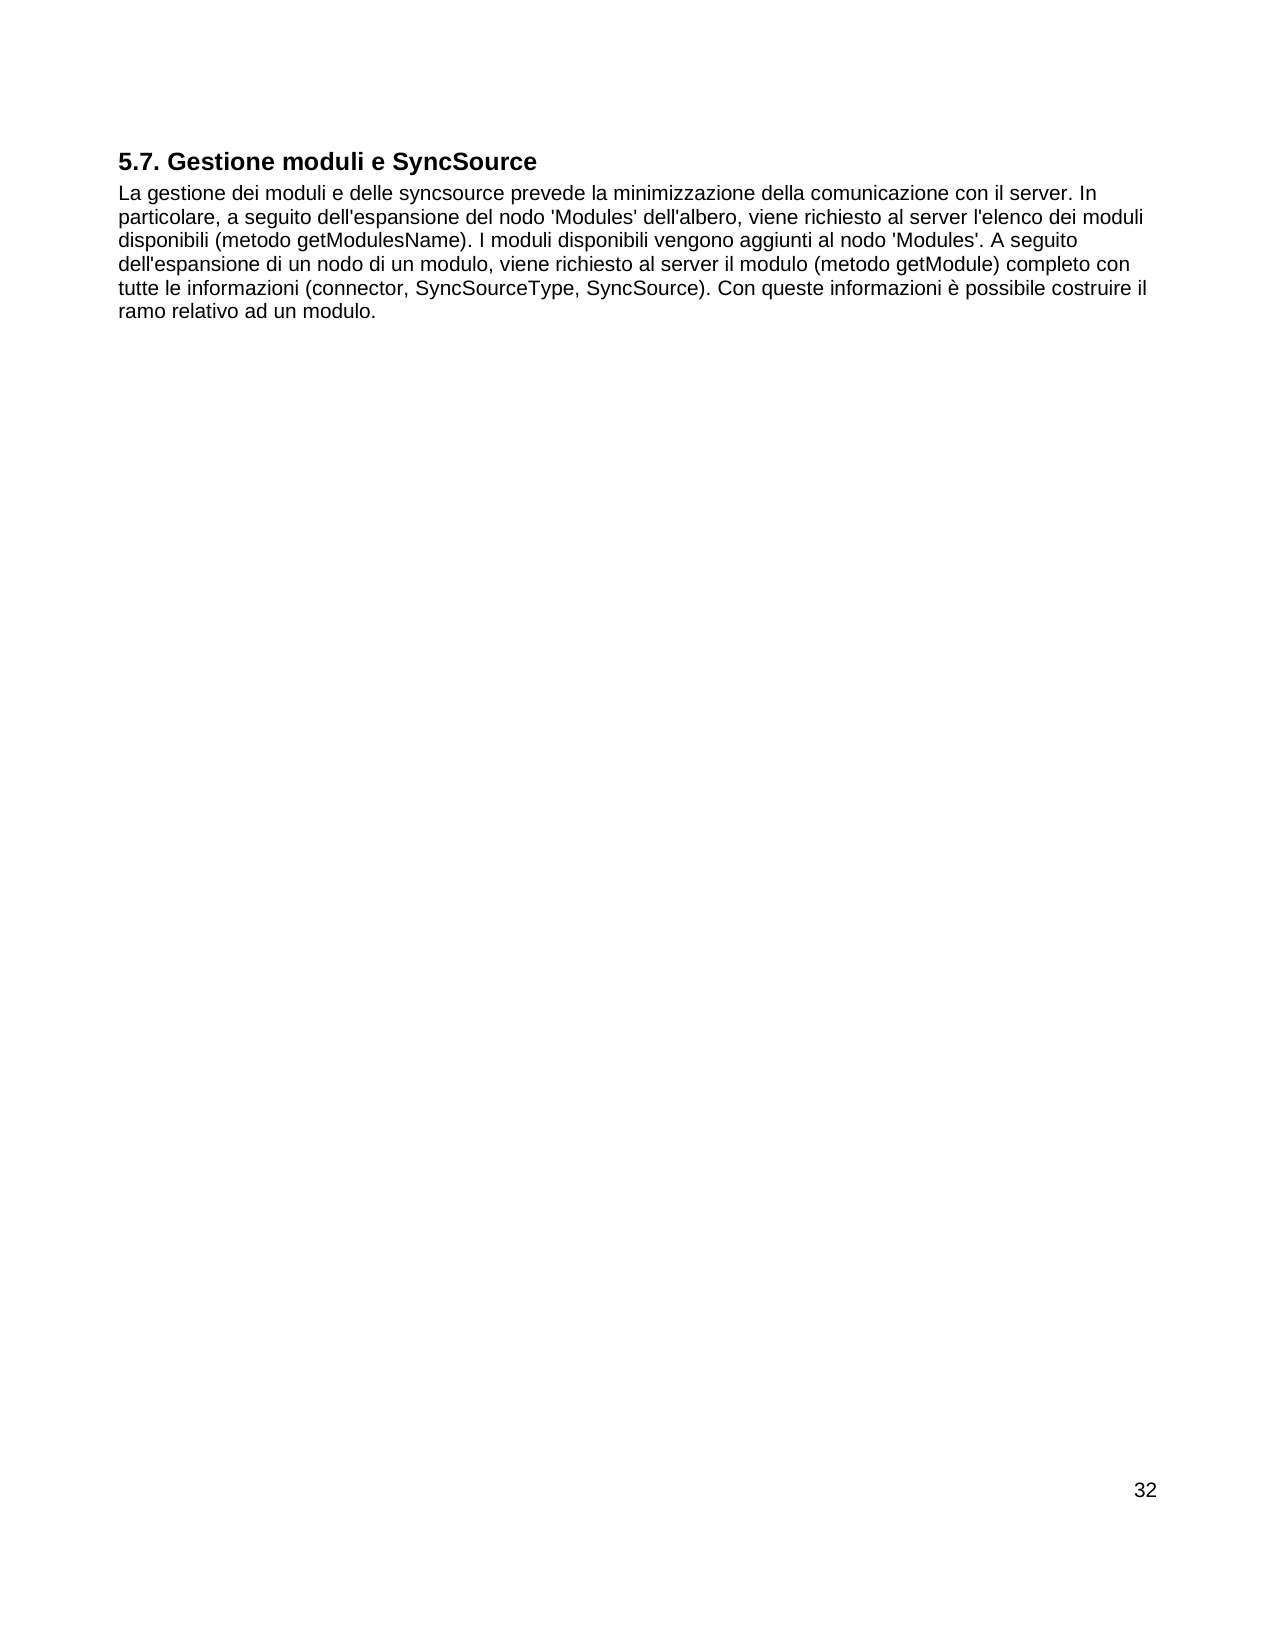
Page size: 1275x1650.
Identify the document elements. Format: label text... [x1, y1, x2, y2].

subtitle Gestione moduli e SyncSource [118, 148, 1157, 176]
text La gestione dei moduli e delle syncsource prevede la minimizzazione della comunicazione con il server. In particolare, a seguito dell'espansione del nodo 'Modules' dell'albero, viene richiesto al server l'elenco dei moduli disponibili (metodo getModulesName). I moduli disponibili vengono aggiunti al nodo 'Modules'. A seguito dell'espansione di un nodo di un modulo, viene richiesto al server il modulo (metodo getModule) completo con tutte le informazioni (connector, SyncSourceType, SyncSource). Con queste informazioni è possibile costruire il ramo relativo ad un modulo. [118, 182, 1157, 323]
